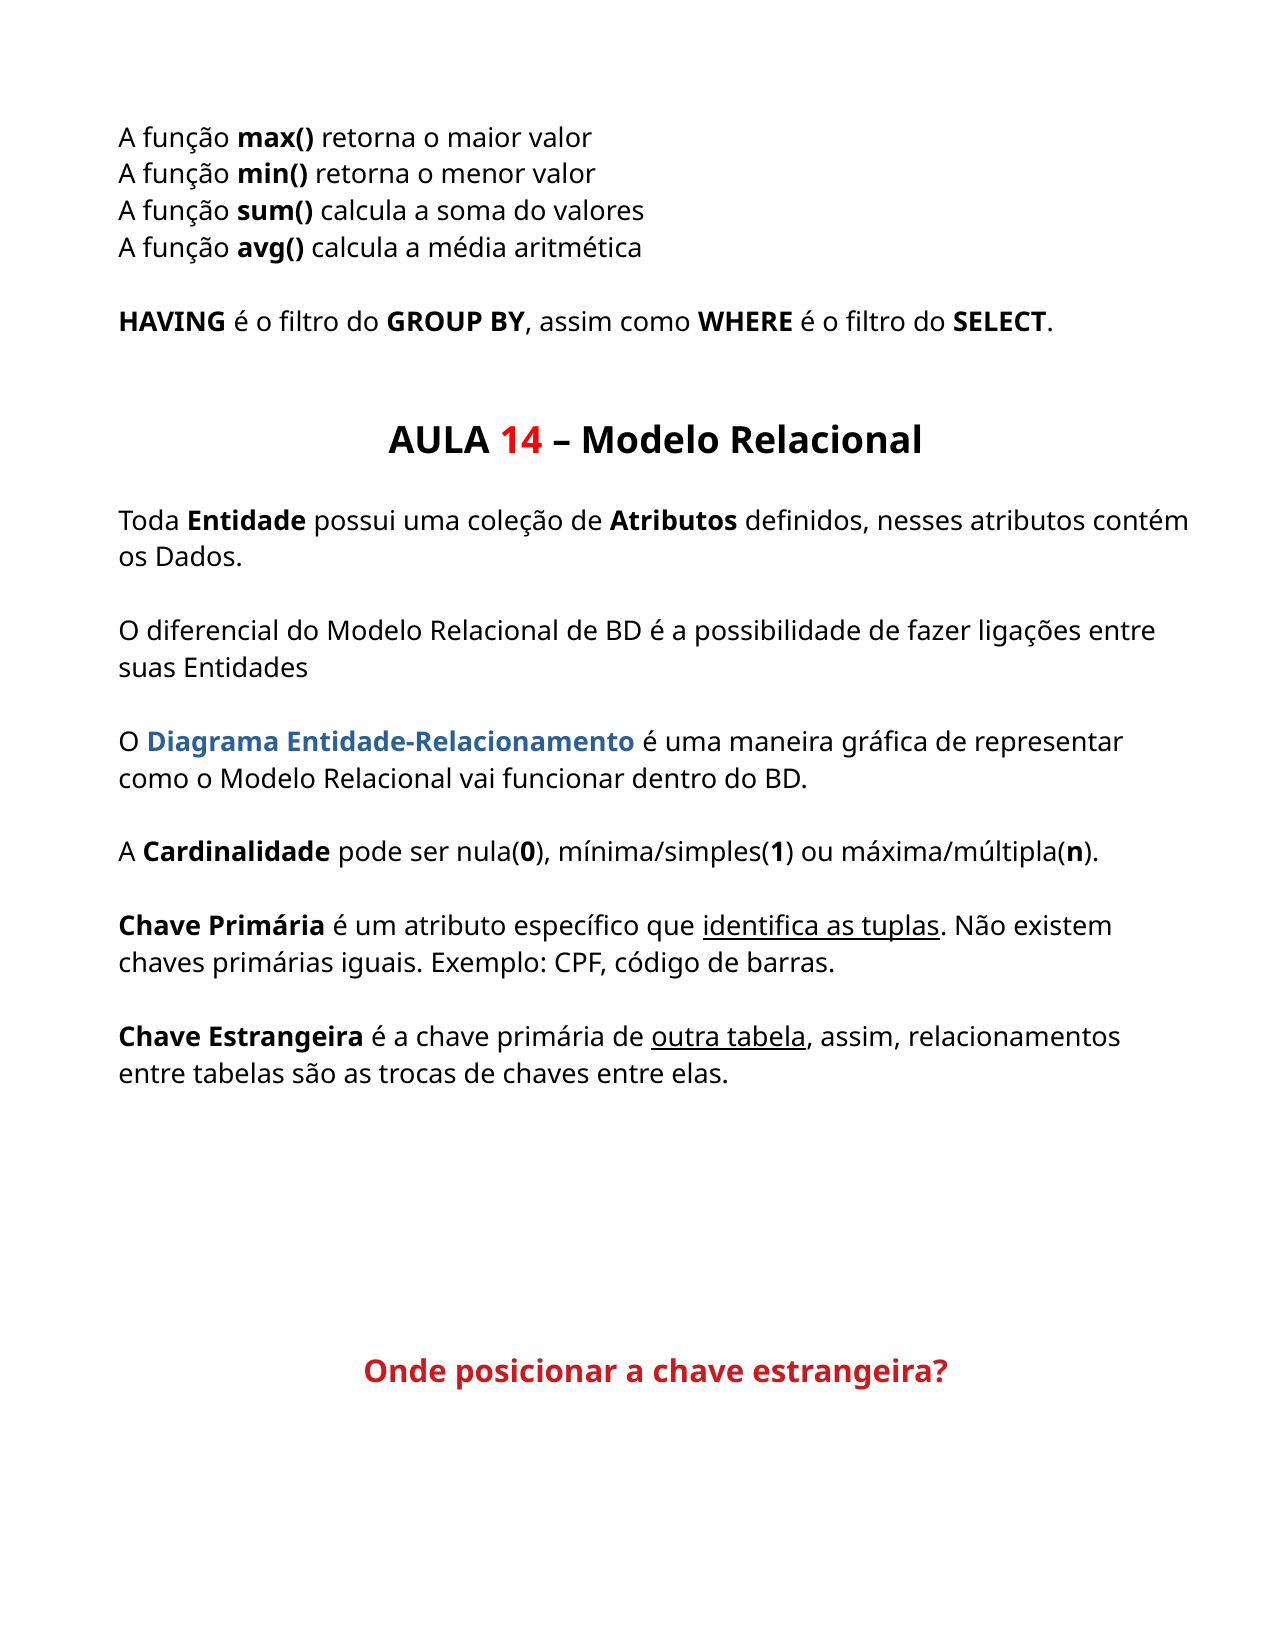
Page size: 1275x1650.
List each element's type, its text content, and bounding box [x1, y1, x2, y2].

text A Cardinalidade pode ser nula(0), mínima/simples(1) ou máxima/múltipla(n). [118, 833, 1193, 870]
text Chave Estrangeira é a chave primária de outra tabela, assim, relacionamentos entre tabelas são as trocas de chaves entre elas. [118, 1017, 1193, 1091]
text O Diagrama Entidade-Relacionamento é uma maneira gráfica de representar como o Modelo Relacional vai funcionar dentro do BD. [118, 722, 1193, 796]
text A função min() retorna o menor valor [118, 155, 1193, 192]
text HAVING é o filtro do GROUP BY, assim como WHERE é o filtro do SELECT. [118, 302, 1193, 339]
text A função avg() calcula a média aritmética [118, 229, 1193, 266]
text A função sum() calcula a soma do valores [118, 192, 1193, 229]
text A função max() retorna o maior valor [118, 118, 1193, 155]
text O diferencial do Modelo Relacional de BD é a possibilidade de fazer ligações entre suas Entidades [118, 612, 1193, 685]
text Toda Entidade possui uma coleção de Atributos definidos, nesses atributos contém os Dados. [118, 501, 1193, 575]
text Chave Primária é um atributo específico que identifica as tuplas. Não existem chaves primárias iguais. Exemplo: CPF, código de barras. [118, 907, 1193, 980]
text Onde posicionar a chave estrangeira? [118, 1349, 1193, 1392]
text AULA 14 – Modelo Relacional [118, 413, 1193, 464]
